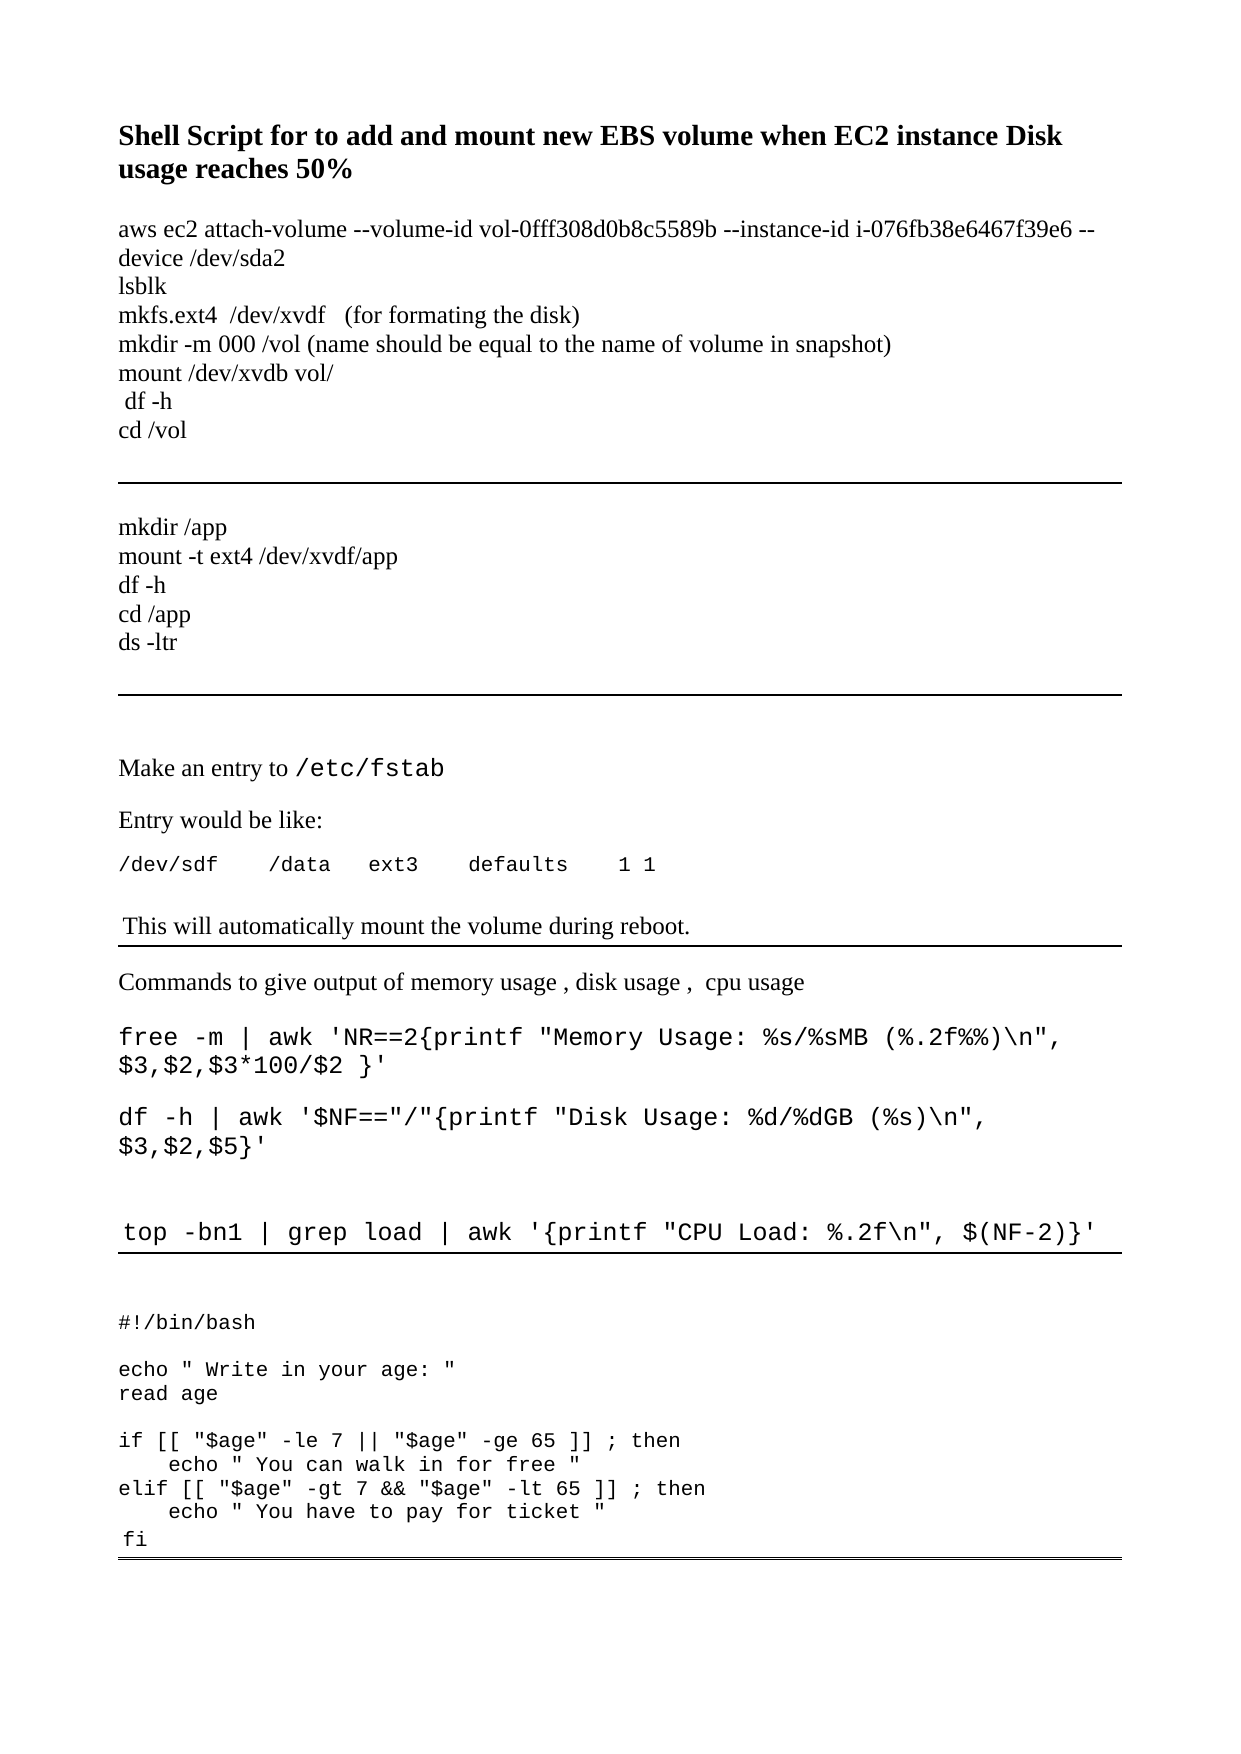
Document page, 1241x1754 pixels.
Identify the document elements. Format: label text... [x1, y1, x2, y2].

text free -m | awk 'NR==2{printf "Memory Usage: %s/%sMB (%.2f%%)\n", $3,$2,$3*100/$2 }' [118, 1024, 1122, 1081]
text mount /dev/xvdb vol/ [118, 358, 1122, 386]
text read age [118, 1383, 1122, 1407]
text top -bn1 | grep load | awk '{printf "CPU Load: %.2f\n", $(NF-2)}' [118, 1215, 1122, 1252]
text cd /vol [118, 415, 1122, 444]
text df -h | awk '$NF=="/"{printf "Disk Usage: %d/%dGB (%s)\n", $3,$2,$5}' [118, 1105, 1122, 1162]
text mkdir -m 000 /vol (name should be equal to the name of volume in snapshot) [118, 329, 1122, 358]
text Commands to give output of memory usage , disk usage , cpu usage [118, 967, 1122, 996]
text echo " You have to pay for ticket " [118, 1501, 1122, 1525]
text Entry would be like: [118, 805, 1122, 834]
text echo " You can walk in for free " [118, 1454, 1122, 1478]
text This will automatically mount the volume during reboot. [118, 907, 1122, 945]
text mkdir /app [118, 512, 1122, 541]
text mkfs.ext4 /dev/xvdf (for formating the disk) [118, 300, 1122, 329]
text Make an entry to /etc/fstab [118, 753, 1122, 784]
text df -h [118, 386, 1122, 415]
text echo " Write in your age: " [118, 1359, 1122, 1383]
text elif [[ "$age" -gt 7 && "$age" -lt 65 ]] ; then [118, 1478, 1122, 1501]
text df -h [118, 570, 1122, 599]
text Shell Script for to add and mount new EBS volume when EC2 instance Disk usage reaches 50% [118, 118, 1122, 185]
text mount -t ext4 /dev/xvdf/app [118, 541, 1122, 570]
text cd /app [118, 599, 1122, 627]
text if [[ "$age" -le 7 || "$age" -ge 65 ]] ; then [118, 1430, 1122, 1454]
text /dev/sdf /data ext3 defaults 1 1 [118, 854, 1122, 878]
text lsblk [118, 271, 1122, 300]
text #!/bin/bash [118, 1312, 1122, 1336]
text aws ec2 attach-volume --volume-id vol-0fff308d0b8c5589b --instance-id i-076fb38e6467f39e6 --device /dev/sda2 [118, 214, 1122, 271]
text ds -ltr [118, 627, 1122, 656]
text fi [118, 1525, 1122, 1557]
